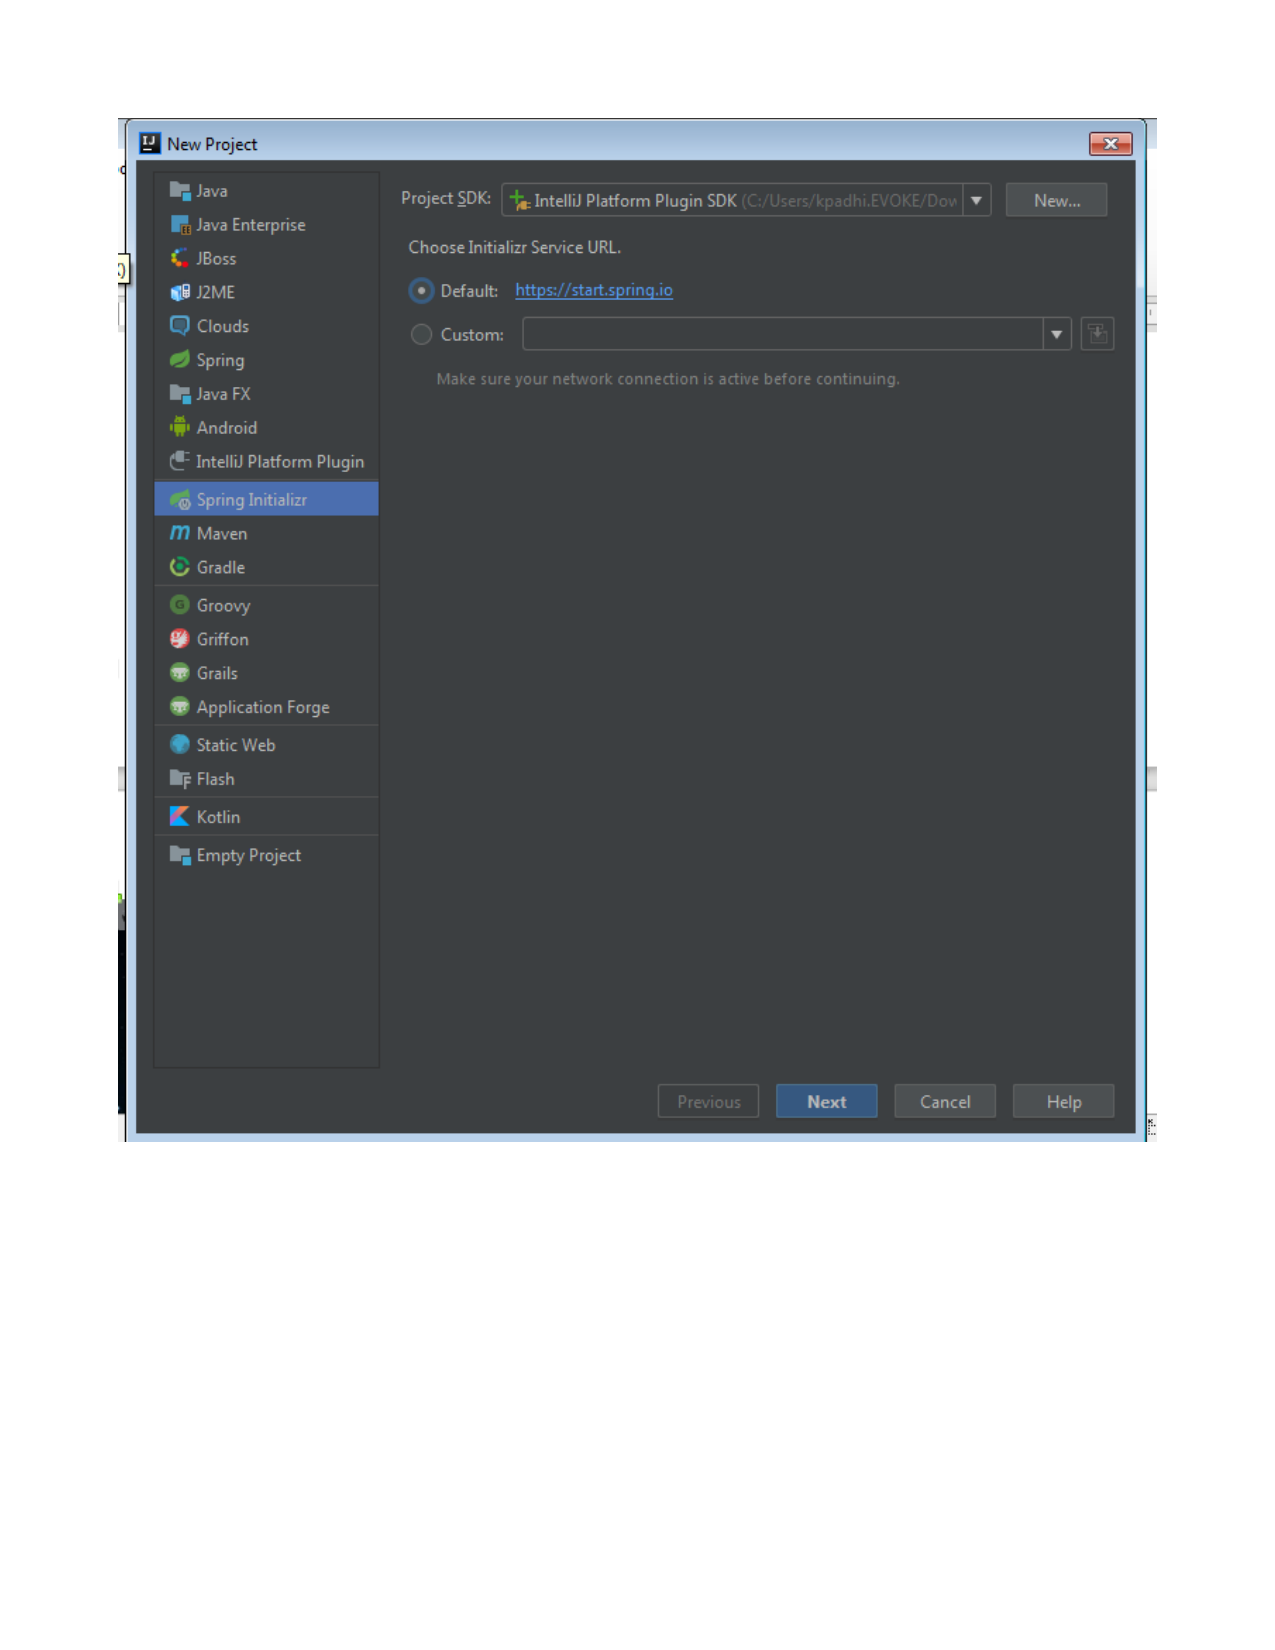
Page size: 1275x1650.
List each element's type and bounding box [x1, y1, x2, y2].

picture [118, 118, 1157, 1142]
